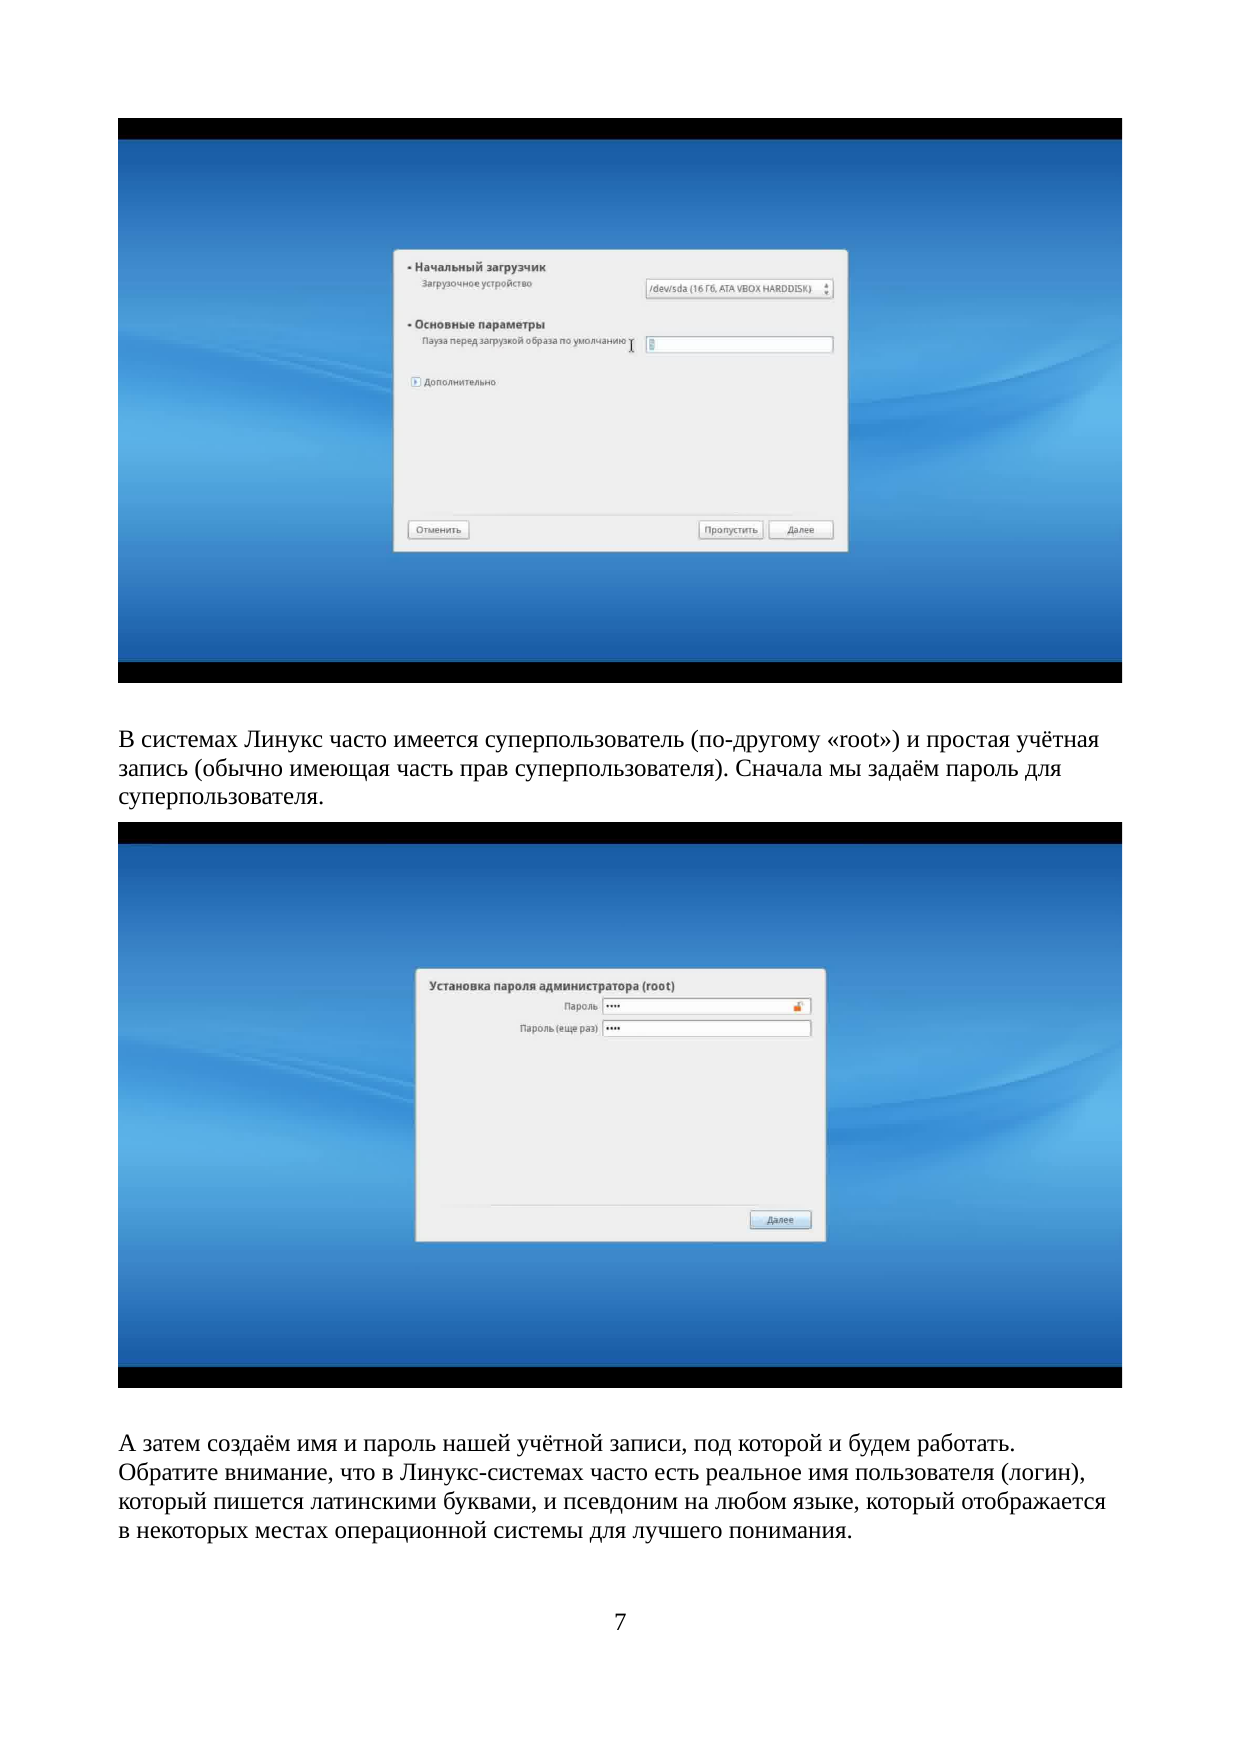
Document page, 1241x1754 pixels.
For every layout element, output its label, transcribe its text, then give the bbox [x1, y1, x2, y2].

text В системах Линукс часто имеется суперпользователь (по-другому «root») и простая учётная запись (обычно имеющая часть прав суперпользователя). Сначала мы задаём пароль для суперпользователя. [118, 724, 1122, 810]
picture [118, 118, 1123, 683]
text А затем создаём имя и пароль нашей учётной записи, под которой и будем работать. Обратите внимание, что в Линукс-системах часто есть реальное имя пользователя (логин), который пишется латинскими буквами, и псевдоним на любом языке, который отображается в некоторых местах операционной системы для лучшего понимания. [118, 1428, 1122, 1543]
picture [118, 822, 1123, 1388]
